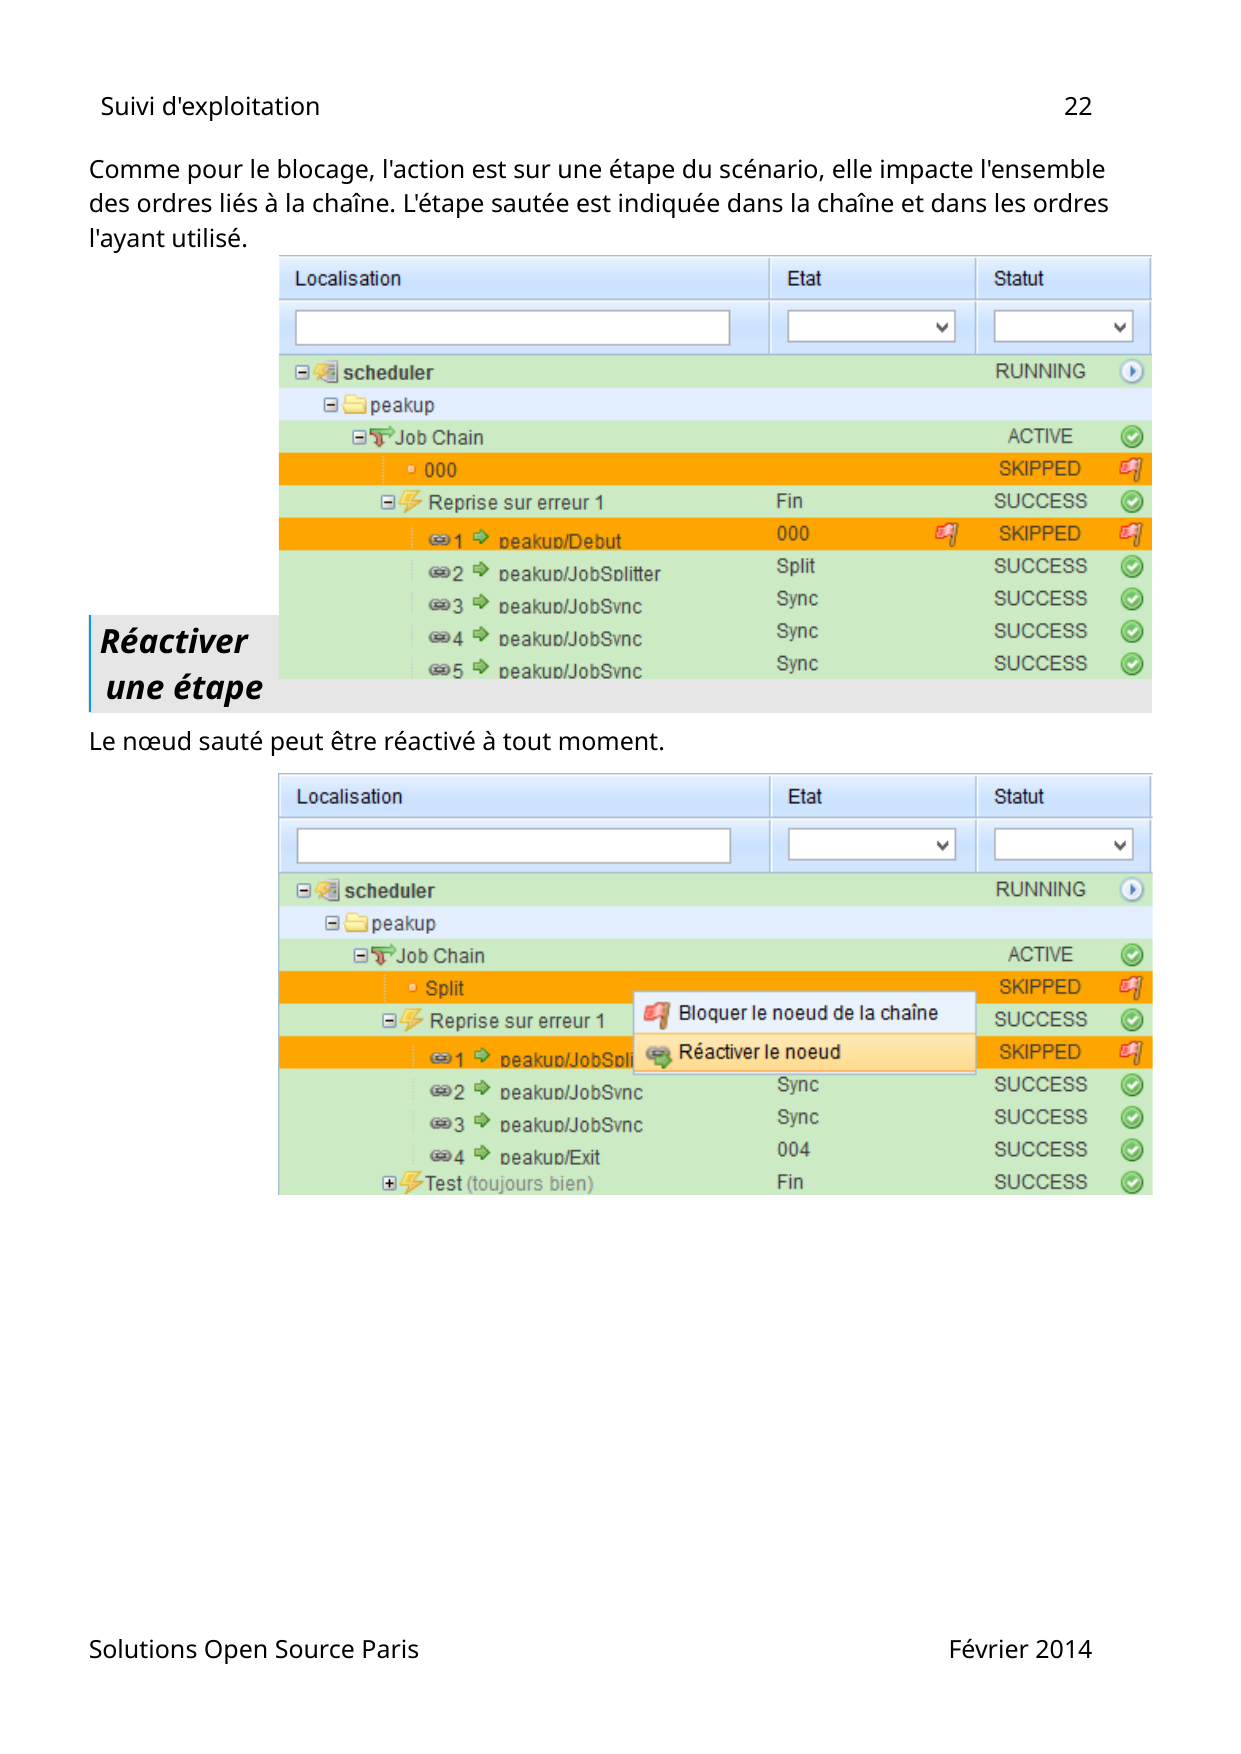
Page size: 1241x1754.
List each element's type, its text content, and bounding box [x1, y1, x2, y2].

subtitle Réactiver une étape [91, 616, 1151, 712]
text Le nœud sauté peut être réactivé à tout moment. [88, 724, 1152, 758]
text Comme pour le blocage, l'action est sur une étape du scénario, elle impacte l'ensemble des ordres liés à la chaîne. L'étape sautée est indiquée dans la chaîne et dans les ordres l'ayant utilisé. [88, 152, 1152, 254]
